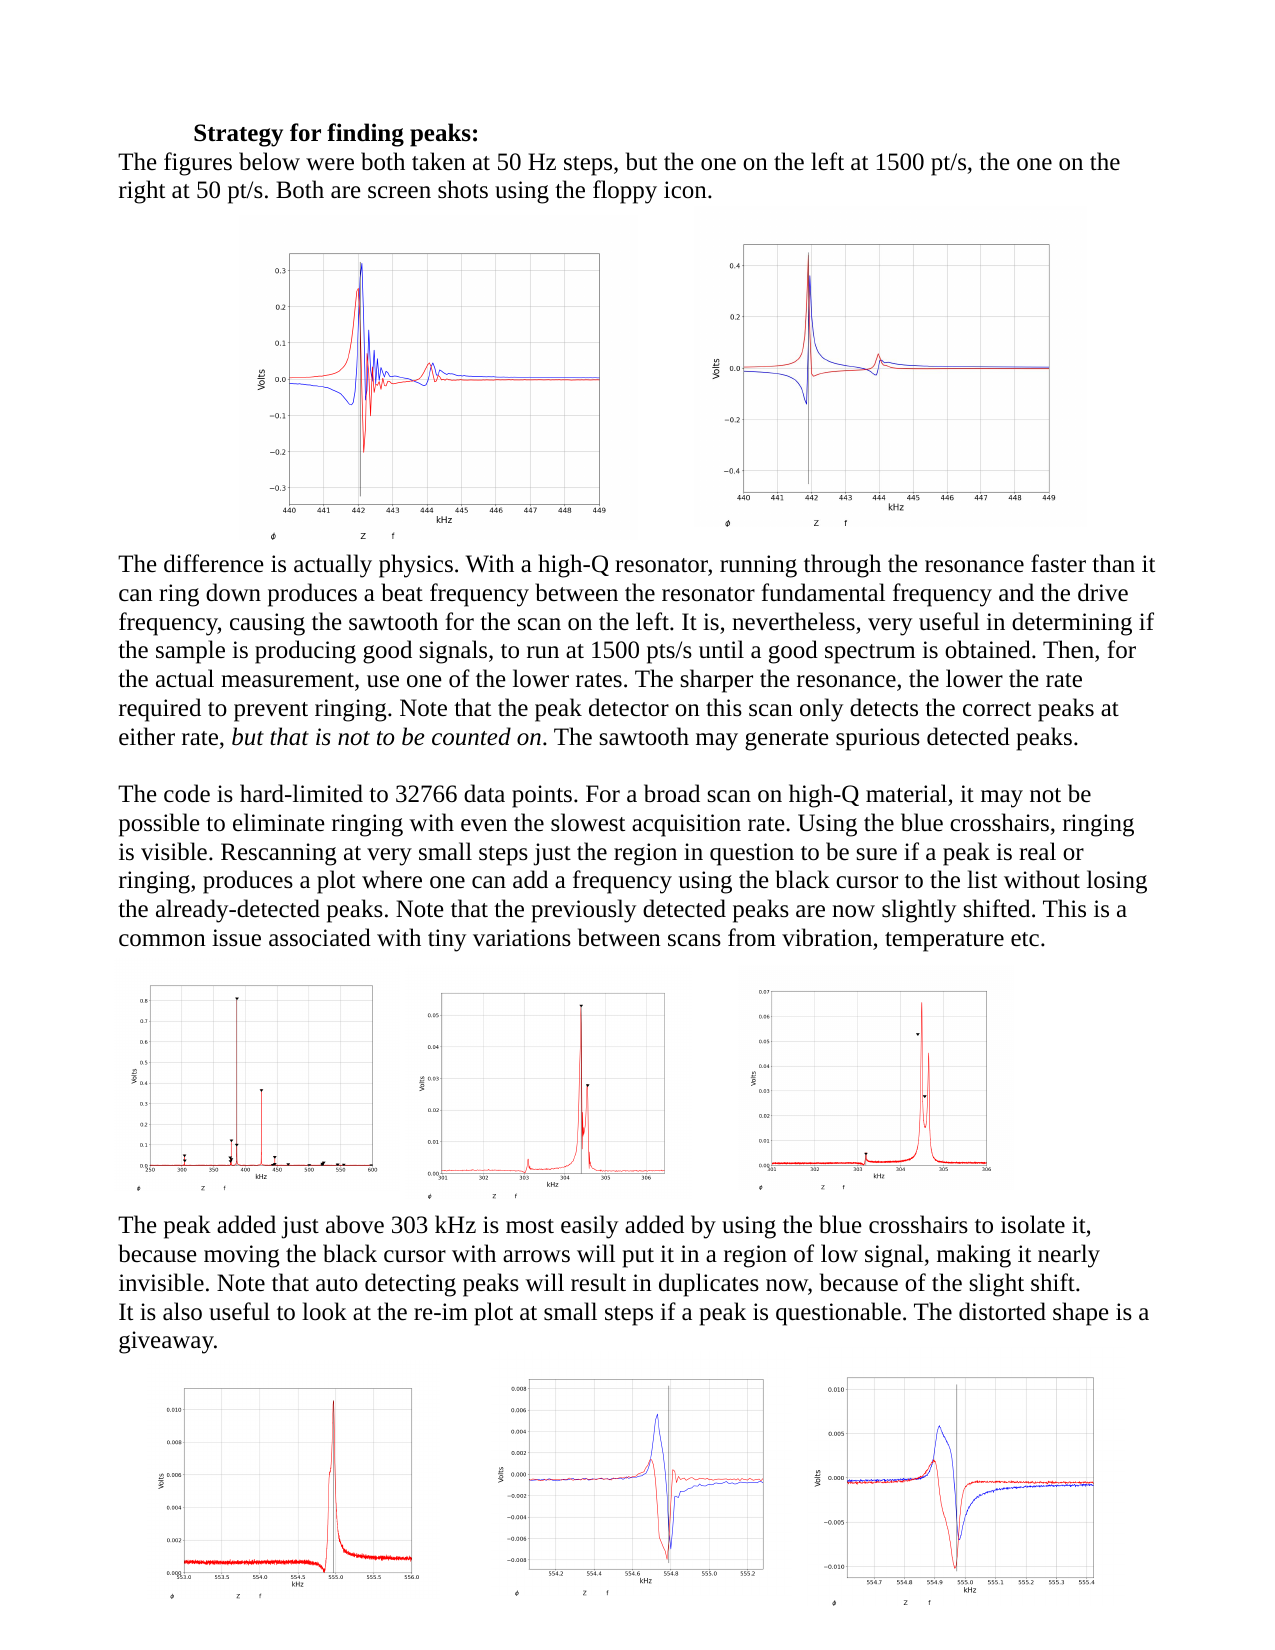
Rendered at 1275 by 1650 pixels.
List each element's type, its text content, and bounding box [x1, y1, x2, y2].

text The difference is actually physics. With a high-Q resonator, running through the resonance faster than it can ring down produces a beat frequency between the resonator fundamental frequency and the drive frequency, causing the sawtooth for the scan on the left. It is, nevertheless, very useful in determining if the sample is producing good signals, to run at 1500 pts/s until a good spectrum is obtained. Then, for the actual measurement, use one of the lower rates. The sharper the resonance, the lower the rate required to prevent ringing. Note that the peak detector on this scan only detects the correct peaks at either rate, but that is not to be counted on. The sawtooth may generate spurious detected peaks. [118, 549, 1157, 751]
picture [147, 1360, 441, 1599]
text The figures below were both taken at 50 Hz steps, but the one on the left at 1500 pt/s, the one on the right at 50 pt/s. Both are screen shots using the floppy icon. [118, 147, 1157, 204]
text The code is hard-limited to 32766 data points. For a broad scan on high-Q material, it may not be possible to eliminate ringing with even the slowest acquisition rate. Using the blue crosshairs, ringing is visible. Rescanning at very small steps just the region in question to be sure if a peak is real or ringing, produces a plot where one can add a frequency using the black cursor to the list without losing the already-detected peaks. Note that the previously detected peaks are now slightly shifted. This is a common issue associated with tiny variations between scans from vibration, temperature etc. [118, 779, 1157, 952]
picture [491, 1351, 793, 1596]
text It is also useful to look at the re-im plot at small steps if a peak is questionable. The distorted shape is a giveaway. [118, 1297, 1157, 1354]
picture [737, 965, 1014, 1190]
picture [239, 215, 639, 540]
text The peak added just above 303 kHz is most easily added by using the blue crosshairs to isolate it, because moving the black cursor with arrows will put it in a region of low signal, making it nearly invisible. Note that auto detecting peaks will result in duplicates now, because of the slight shift. [118, 1211, 1157, 1297]
picture [114, 958, 400, 1191]
picture [807, 1347, 1125, 1606]
picture [405, 965, 693, 1199]
list Strategy for finding peaks: [156, 118, 1157, 147]
picture [694, 206, 1088, 527]
